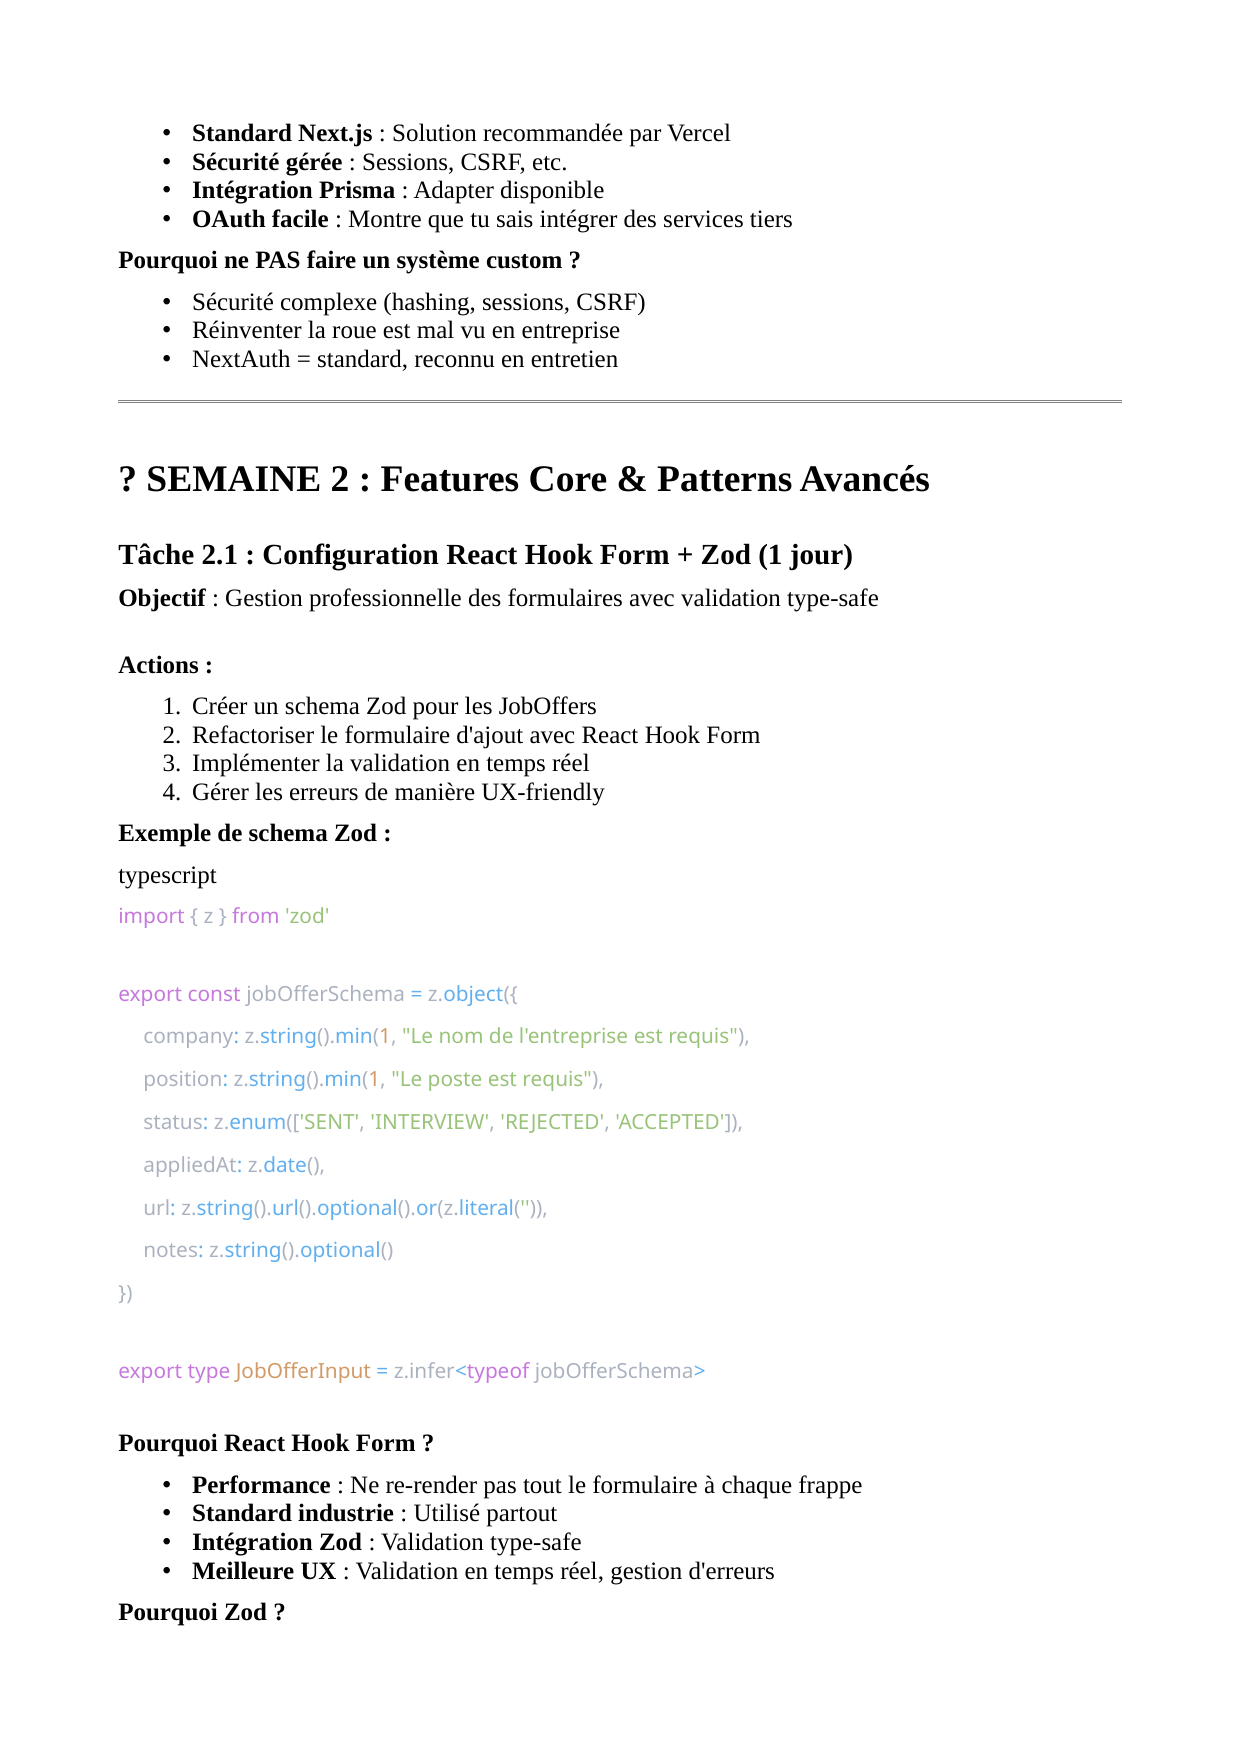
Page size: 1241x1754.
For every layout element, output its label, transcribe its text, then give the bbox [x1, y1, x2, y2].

list Réinventer la roue est mal vu en entreprise [162, 316, 1122, 344]
list Implémenter la validation en temps réel [162, 748, 1122, 777]
text Pourquoi Zod ? [118, 1597, 1122, 1626]
text Pourquoi React Hook Form ? [118, 1428, 1122, 1457]
text appliedAt: z.date(), [118, 1150, 1122, 1178]
text notes: z.string().optional() [118, 1236, 1122, 1264]
text status: z.enum(['SENT', 'INTERVIEW', 'REJECTED', 'ACCEPTED']), [118, 1107, 1122, 1136]
text Pourquoi ne PAS faire un système custom ? [118, 246, 1122, 274]
subtitle Tâche 2.1 : Configuration React Hook Form + Zod (1 jour) [118, 537, 1122, 571]
list OAuth facile : Montre que tu sais intégrer des services tiers [162, 204, 1122, 233]
text company: z.string().min(1, "Le nom de l'entreprise est requis"), [118, 1022, 1122, 1050]
subtitle Actions : [118, 650, 1122, 678]
text import { z } from 'zod' [118, 901, 1122, 929]
list Gérer les erreurs de manière UX-friendly [162, 777, 1122, 806]
text }) [118, 1278, 1122, 1307]
list Meilleure UX : Validation en temps réel, gestion d'erreurs [162, 1556, 1122, 1585]
text export type JobOfferInput = z.infer<typeof jobOfferSchema> [118, 1356, 1122, 1385]
subtitle ? SEMAINE 2 : Features Core & Patterns Avancés [118, 457, 1122, 500]
text export const jobOfferSchema = z.object({ [118, 979, 1122, 1007]
list Sécurité complexe (hashing, sessions, CSRF) [162, 287, 1122, 316]
text typescript [118, 860, 1122, 888]
list Performance : Ne re-render pas tout le formulaire à chaque frappe [162, 1470, 1122, 1498]
list Standard industrie : Utilisé partout [162, 1498, 1122, 1527]
list Intégration Zod : Validation type-safe [162, 1527, 1122, 1556]
text url: z.string().url().optional().or(z.literal('')), [118, 1193, 1122, 1221]
list Sécurité gérée : Sessions, CSRF, etc. [162, 147, 1122, 176]
list Standard Next.js : Solution recommandée par Vercel [162, 118, 1122, 147]
list Refactoriser le formulaire d'ajout avec React Hook Form [162, 720, 1122, 748]
list Créer un schema Zod pour les JobOffers [162, 691, 1122, 720]
text Objectif : Gestion professionnelle des formulaires avec validation type-safe [118, 583, 1122, 612]
list NextAuth = standard, reconnu en entretien [162, 344, 1122, 373]
list Intégration Prisma : Adapter disponible [162, 176, 1122, 204]
text position: z.string().min(1, "Le poste est requis"), [118, 1064, 1122, 1093]
text Exemple de schema Zod : [118, 818, 1122, 847]
